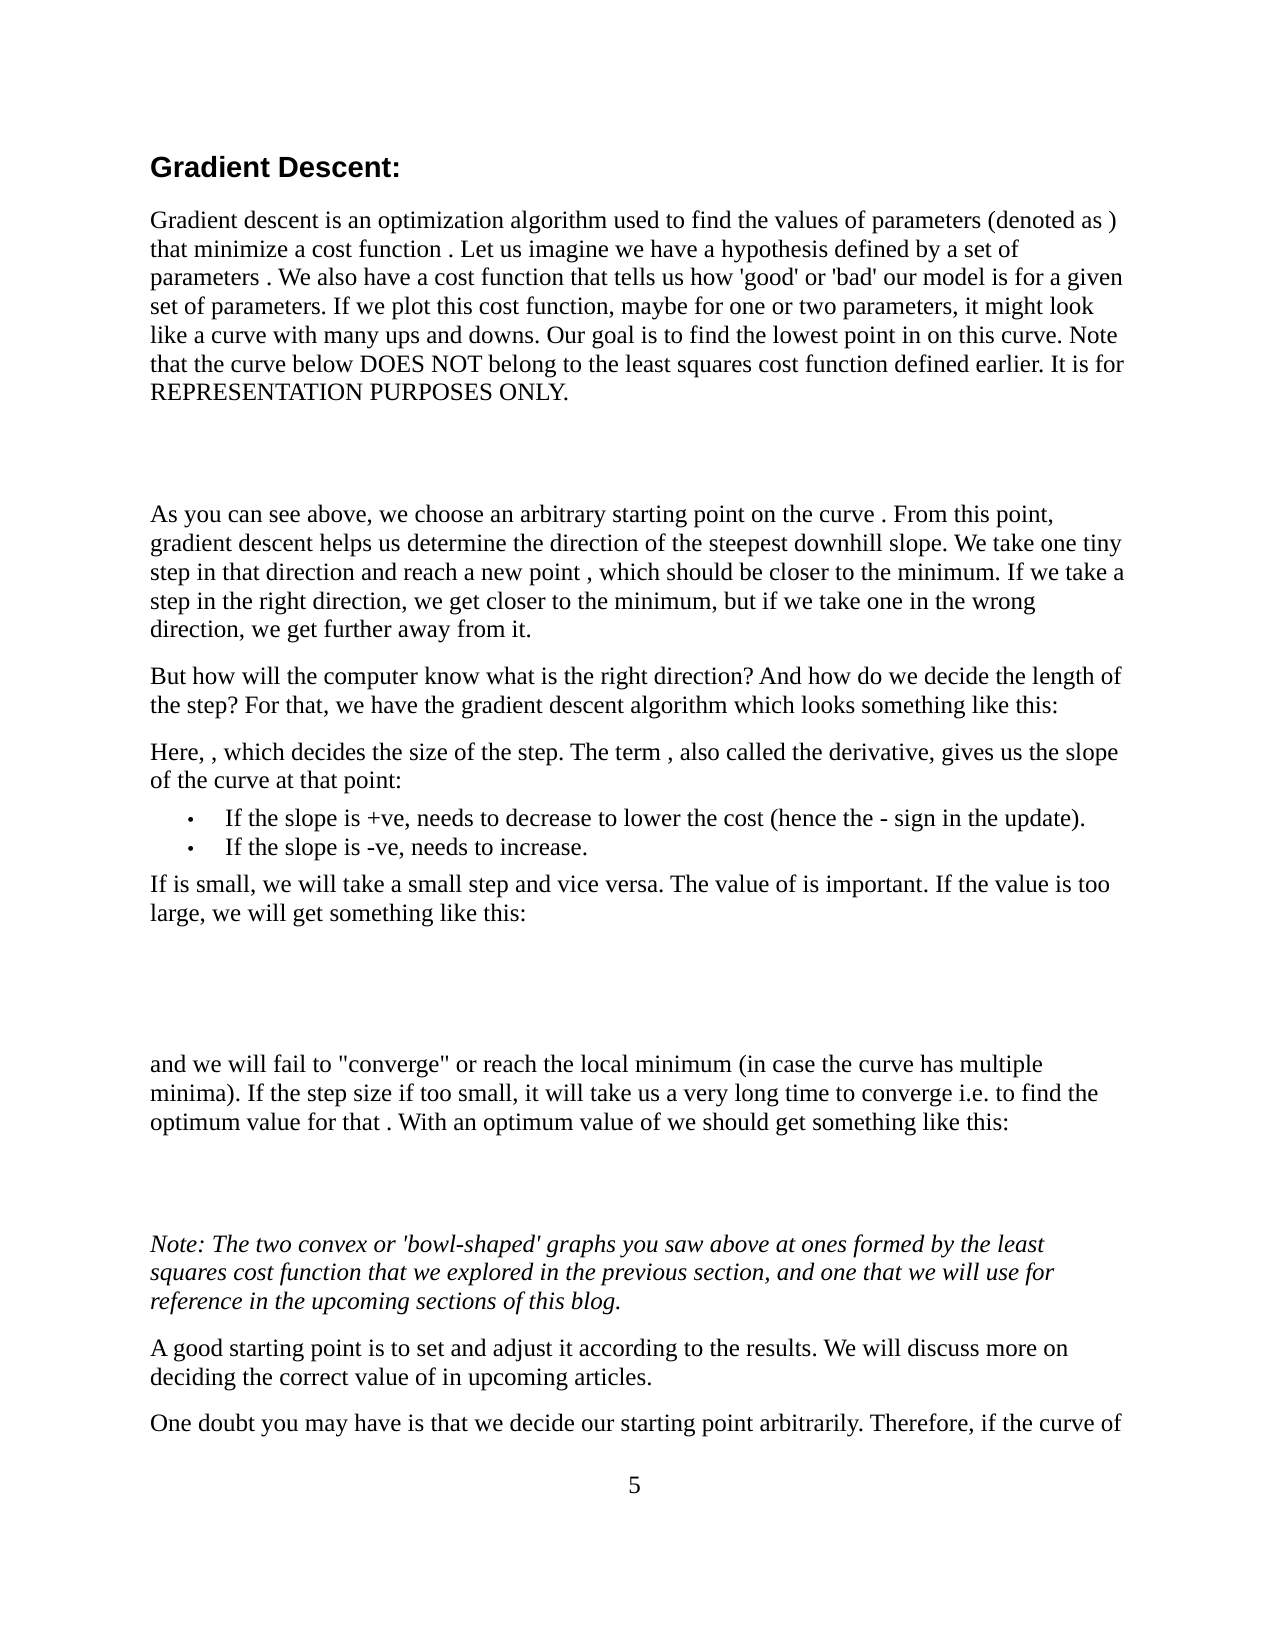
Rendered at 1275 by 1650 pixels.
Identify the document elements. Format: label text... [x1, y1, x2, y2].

text A good starting point is to set and adjust it according to the results. We will discuss more on deciding the correct value of in upcoming articles. [150, 1333, 1125, 1390]
text Here, , which decides the size of the step. The term , also called the derivative, gives us the slope of the curve at that point: [150, 737, 1125, 794]
text Gradient descent is an optimization algorithm used to find the values of parameters (denoted as ) that minimize a cost function . Let us imagine we have a hypothesis defined by a set of parameters . We also have a cost function that tells us how 'good' or 'bad' our model is for a given set of parameters. If we plot this cost function, maybe for one or two parameters, it might look like a curve with many ups and downs. Our goal is to find the lowest point in on this curve. Note that the curve below DOES NOT belong to the least squares cost function defined earlier. It is for REPRESENTATION PURPOSES ONLY. [150, 205, 1125, 406]
list If the slope is +ve, needs to decrease to lower the cost (hence the - sign in the update). [187, 803, 1125, 832]
text Note: The two convex or 'bowl-shaped' graphs you saw above at ones formed by the least squares cost function that we explored in the previous section, and one that we will use for reference in the upcoming sections of this blog. [150, 1229, 1125, 1315]
text If is small, we will take a small step and vice versa. The value of is important. If the value is too large, we will get something like this: [150, 869, 1125, 956]
text and we will fail to "converge" or reach the local minimum (in case the curve has multiple minima). If the step size if too small, it will take us a very long time to converge i.e. to find the optimum value for that . With an optimum value of we should get something like this: [150, 1020, 1125, 1164]
subtitle Gradient Descent: [150, 150, 1125, 183]
text As you can see above, we choose an arbitrary starting point on the curve . From this point, gradient descent helps us determine the direction of the steepest downhill slope. We take one tiny step in that direction and reach a new point , which should be closer to the minimum. If we take a step in the right direction, we get closer to the minimum, but if we take one in the wrong direction, we get further away from it. [150, 471, 1125, 643]
list If the slope is -ve, needs to increase. [187, 832, 1125, 861]
text But how will the computer know what is the right direction? And how do we decide the length of the step? For that, we have the gradient descent algorithm which looks something like this: [150, 661, 1125, 719]
text One doubt you may have is that we decide our starting point arbitrarily. Therefore, if the curve of [150, 1408, 1125, 1437]
